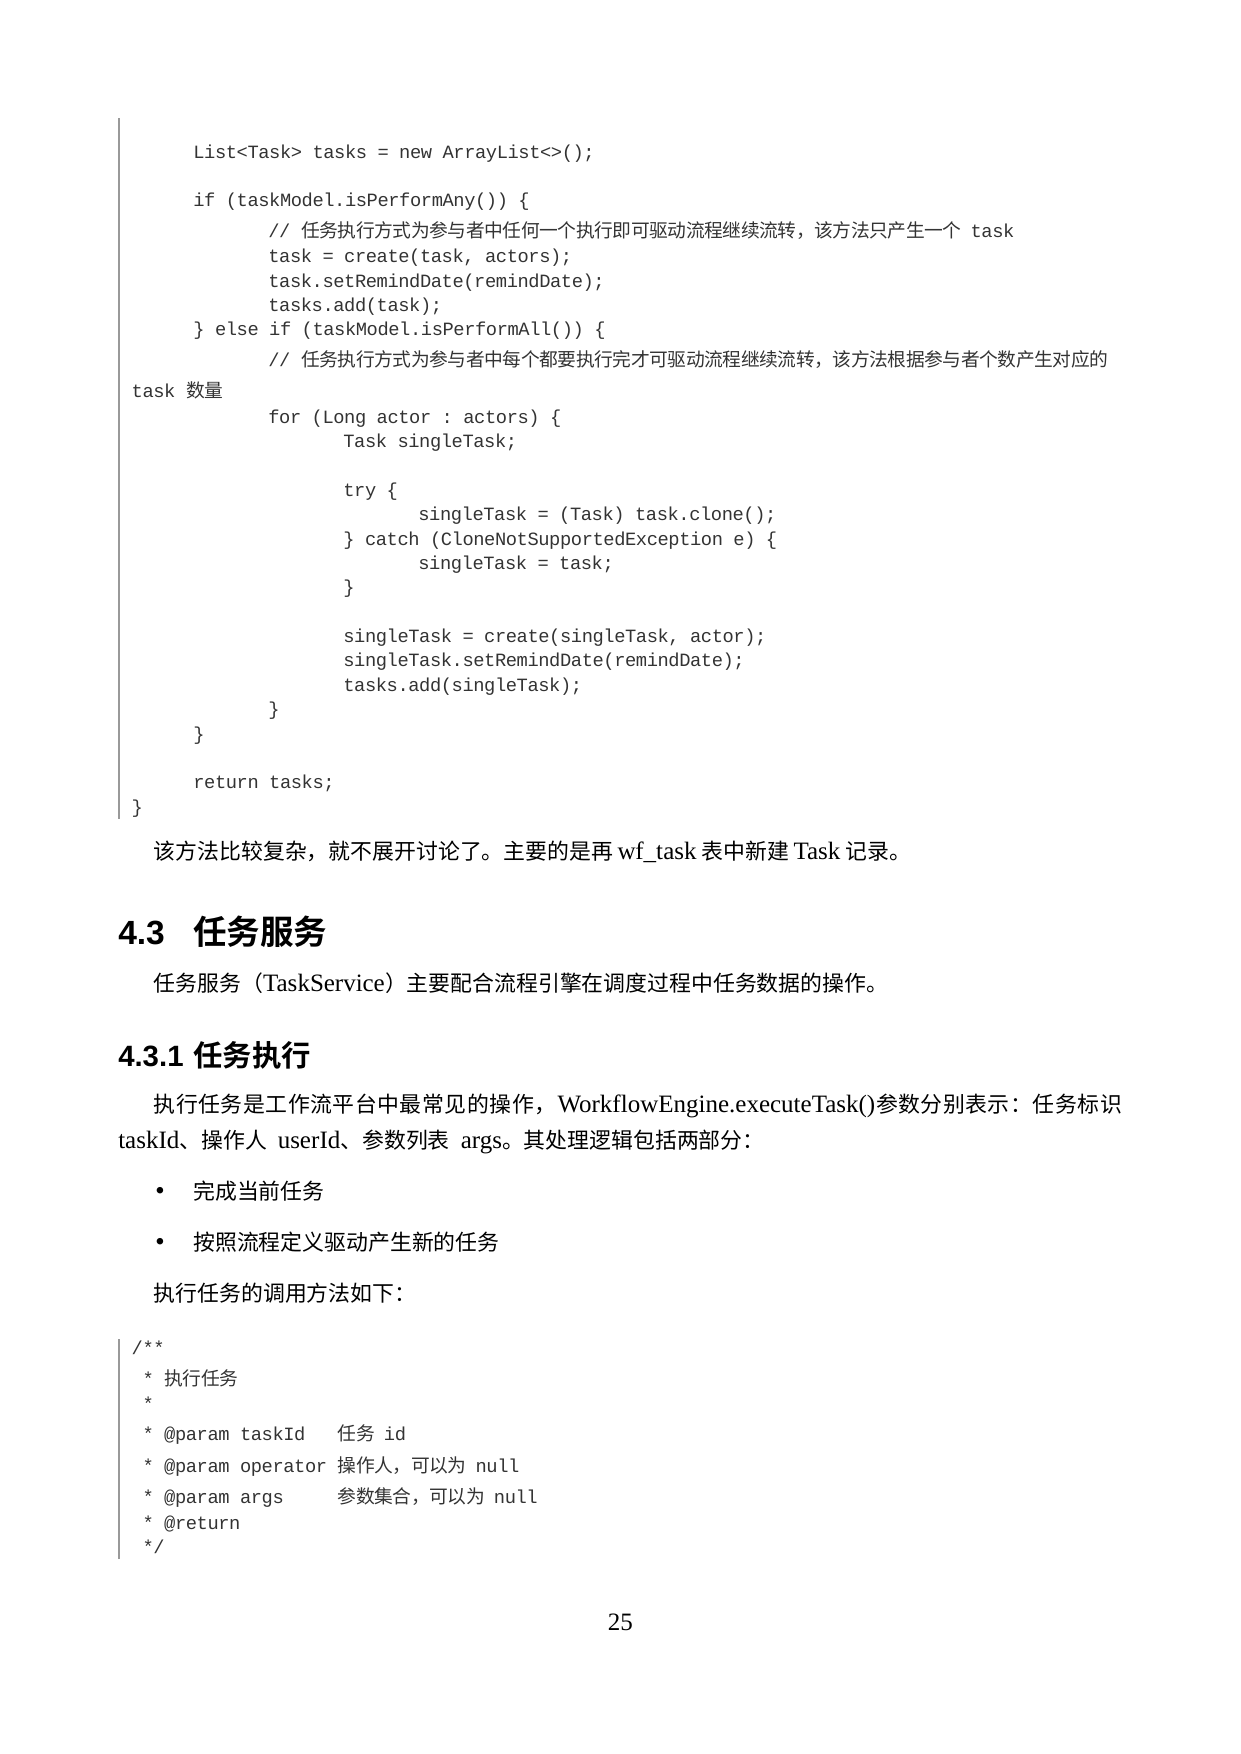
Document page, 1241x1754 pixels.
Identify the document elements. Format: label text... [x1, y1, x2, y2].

text singleTask = (Task) task.clone(); [120, 505, 1122, 526]
text * @param args 参数集合，可以为 null [120, 1482, 1122, 1509]
text } else if (taskModel.isPerformAll()) { [120, 320, 1122, 341]
text * @param taskId 任务 id [120, 1419, 1122, 1446]
text * 执行任务 [120, 1363, 1122, 1391]
text * @param operator 操作人，可以为 null [120, 1451, 1122, 1478]
text List<Task> tasks = new ArrayList<>(); [120, 142, 1122, 164]
text * @return [120, 1513, 1122, 1535]
text /** [120, 1339, 1122, 1360]
text task = create(task, actors); [120, 247, 1122, 268]
text 任务服务（TaskService）主要配合流程引擎在调度过程中任务数据的操作。 [118, 966, 1122, 998]
text singleTask = task; [120, 554, 1122, 575]
text singleTask.setRemindDate(remindDate); [120, 651, 1122, 672]
text } [120, 578, 1122, 599]
text tasks.add(task); [120, 296, 1122, 317]
text return tasks; [120, 773, 1122, 794]
text singleTask = create(singleTask, actor); [120, 627, 1122, 648]
text for (Long actor : actors) { [120, 407, 1122, 429]
text */ [120, 1538, 1122, 1559]
subtitle 任务服务 [118, 905, 1122, 954]
text 执行任务的调用方法如下： [118, 1276, 1122, 1308]
list 完成当前任务 [156, 1174, 1122, 1206]
subtitle 任务执行 [118, 1032, 1122, 1074]
text if (taskModel.isPerformAny()) { [120, 191, 1122, 212]
text // 任务执行方式为参与者中任何一个执行即可驱动流程继续流转，该方法只产生一个 task [120, 216, 1122, 243]
text } catch (CloneNotSupportedException e) { [120, 529, 1122, 551]
text // 任务执行方式为参与者中每个都要执行完才可驱动流程继续流转，该方法根据参与者个数产生对应的 task 数量 [120, 344, 1122, 403]
list 按照流程定义驱动产生新的任务 [156, 1225, 1122, 1257]
text } [120, 797, 1122, 819]
text Task singleTask; [120, 432, 1122, 453]
text task.setRemindDate(remindDate); [120, 271, 1122, 293]
text 该方法比较复杂，就不展开讨论了。主要的是再wf_task表中新建Task记录。 [118, 834, 1122, 865]
text 执行任务是工作流平台中最常见的操作，WorkflowEngine.executeTask()参数分别表示：任务标识 taskId、操作人 userId、参数列表 args。其处理逻辑包括两部分： [118, 1087, 1122, 1155]
text tasks.add(singleTask); [120, 676, 1122, 697]
text try { [120, 481, 1122, 502]
text * [120, 1395, 1122, 1416]
text } [120, 724, 1122, 746]
text } [120, 700, 1122, 721]
